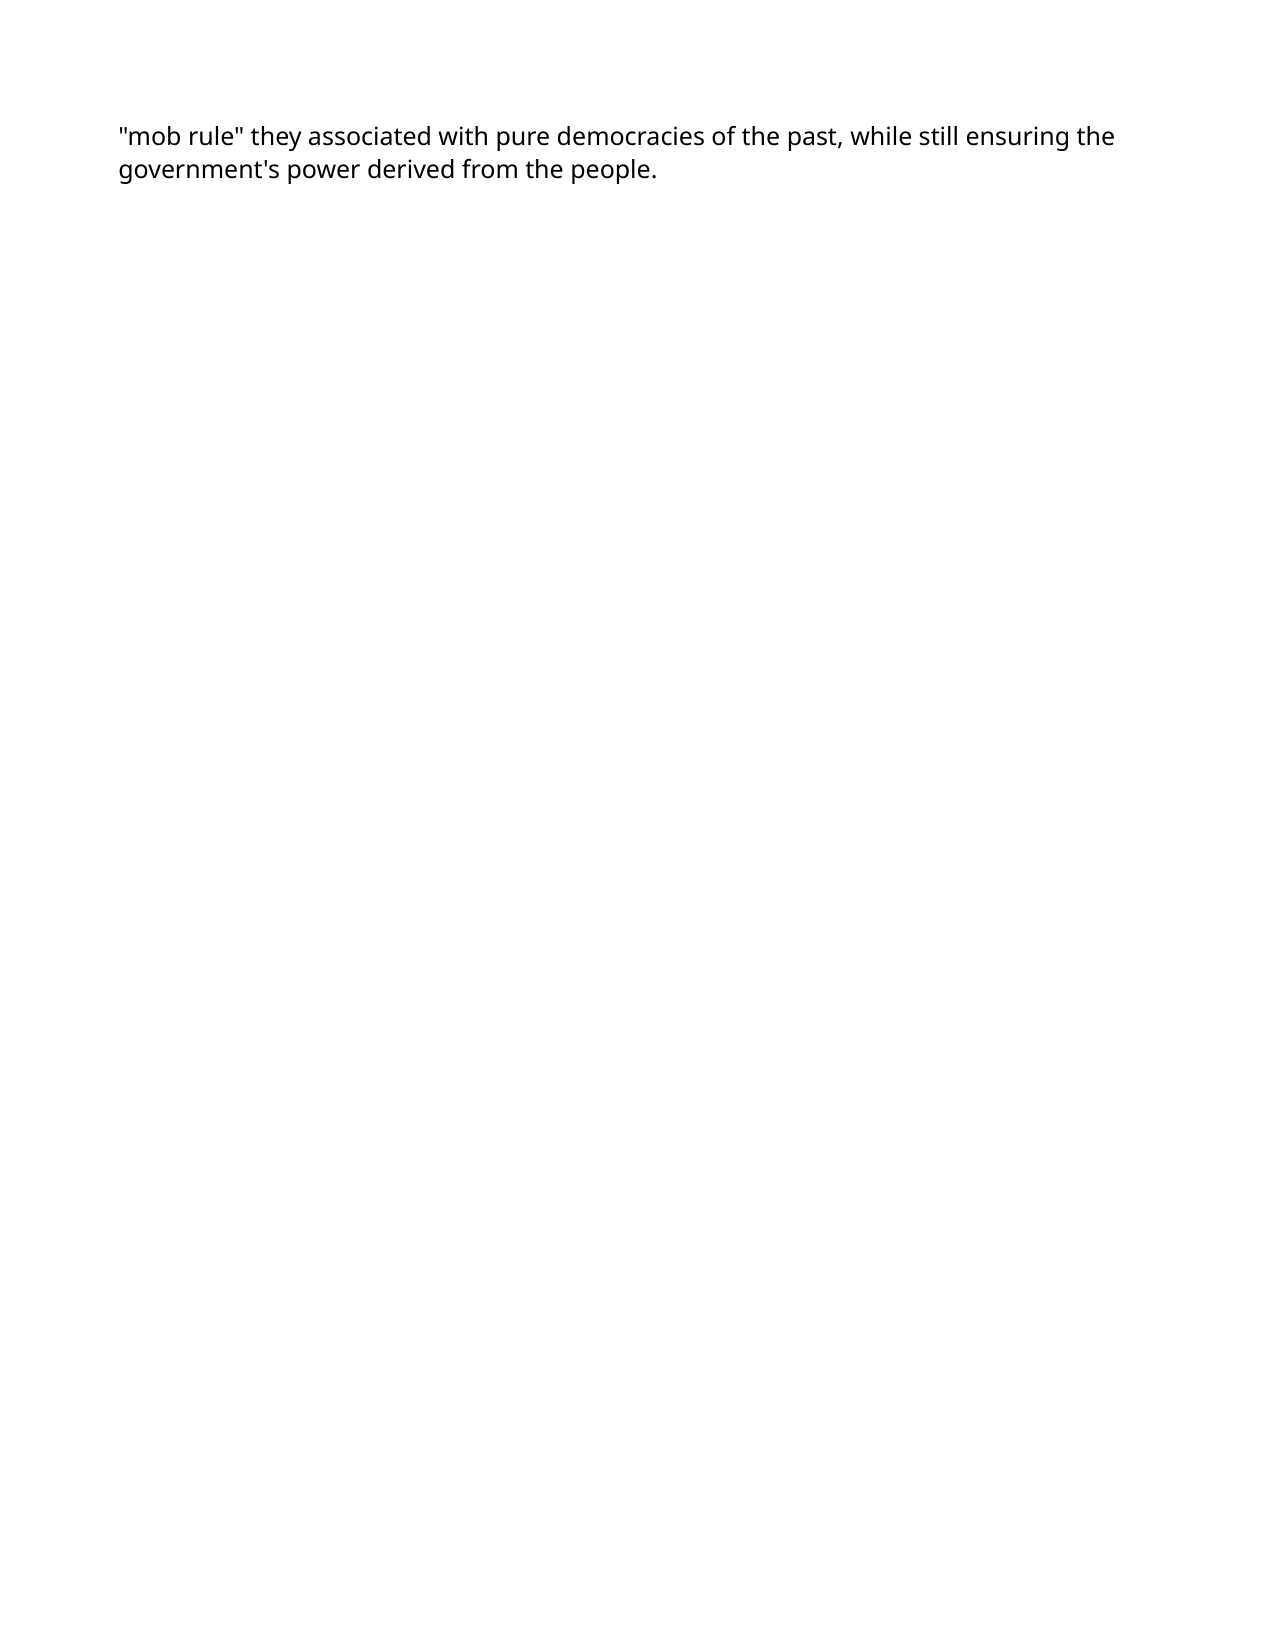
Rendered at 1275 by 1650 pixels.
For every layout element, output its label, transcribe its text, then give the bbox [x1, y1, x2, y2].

text "mob rule" they associated with pure democracies of the past, while still ensuring the government's power derived from the people. [118, 118, 1157, 186]
